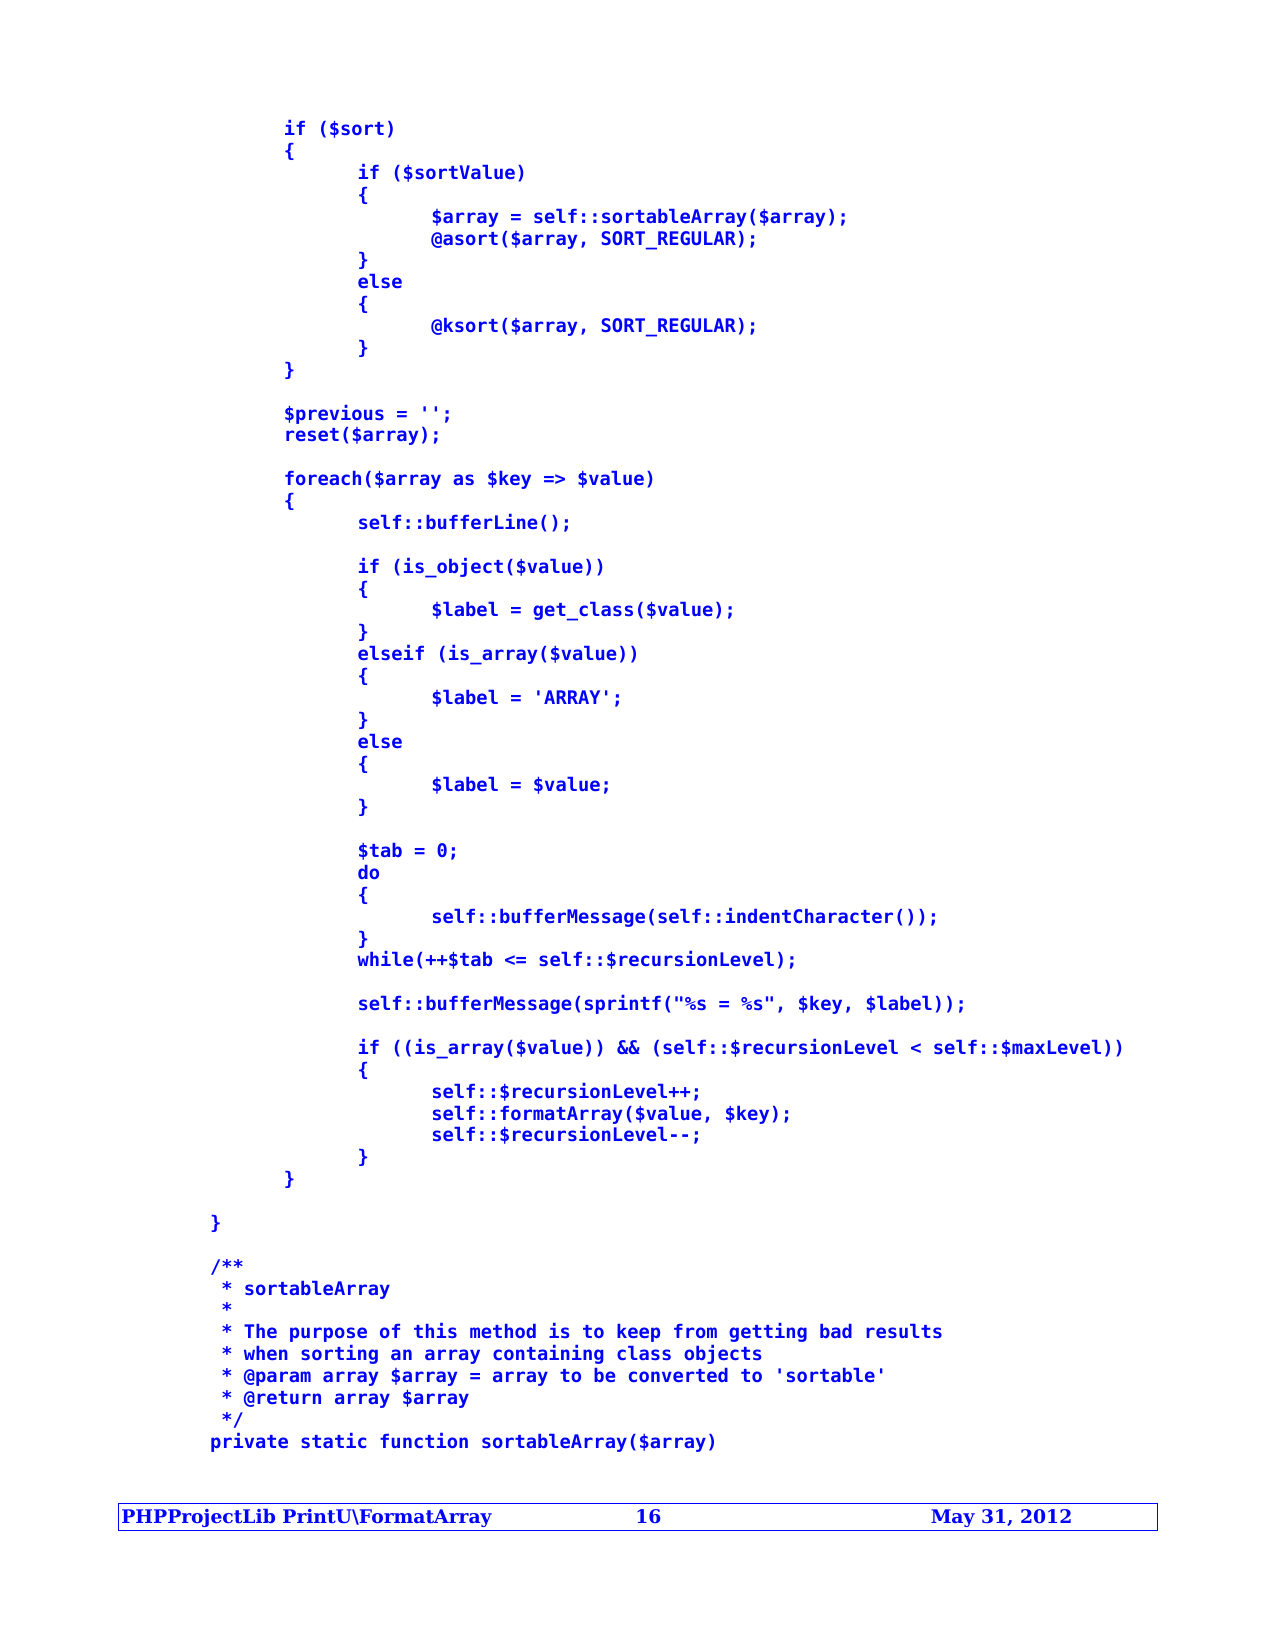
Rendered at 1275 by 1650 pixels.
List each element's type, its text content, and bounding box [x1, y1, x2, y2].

list { [136, 752, 1157, 774]
list { [136, 665, 1157, 687]
list * @param array $array = array to be converted to 'sortable' [136, 1365, 1157, 1387]
list { [136, 490, 1157, 512]
list } [136, 359, 1157, 381]
list self::bufferMessage(self::indentCharacter()); [136, 906, 1157, 927]
list $tab = 0; [136, 840, 1157, 862]
list else [136, 271, 1157, 293]
list do [136, 862, 1157, 884]
list self::formatArray($value, $key); [136, 1102, 1157, 1124]
list * @return array $array [136, 1387, 1157, 1409]
list $array = self::sortableArray($array); [136, 206, 1157, 227]
list self::bufferMessage(sprintf("%s = %s", $key, $label)); [136, 993, 1157, 1015]
list while(++$tab <= self::$recursionLevel); [136, 949, 1157, 971]
list * The purpose of this method is to keep from getting bad results [136, 1321, 1157, 1343]
list $previous = ''; [136, 402, 1157, 424]
list self::bufferLine(); [136, 512, 1157, 534]
list /** [136, 1256, 1157, 1277]
list { [136, 1059, 1157, 1081]
list if ($sortValue) [136, 162, 1157, 184]
list $label = $value; [136, 774, 1157, 796]
list } [136, 796, 1157, 818]
list else [136, 731, 1157, 752]
list $label = 'ARRAY'; [136, 687, 1157, 709]
list reset($array); [136, 424, 1157, 446]
list { [136, 293, 1157, 315]
list { [136, 140, 1157, 162]
list $label = get_class($value); [136, 599, 1157, 621]
list elseif (is_array($value)) [136, 643, 1157, 665]
list self::$recursionLevel--; [136, 1124, 1157, 1146]
list foreach($array as $key => $value) [136, 468, 1157, 490]
list * sortableArray [136, 1277, 1157, 1299]
list { [136, 884, 1157, 906]
list @ksort($array, SORT_REGULAR); [136, 315, 1157, 337]
list */ [136, 1409, 1157, 1431]
list * when sorting an array containing class objects [136, 1343, 1157, 1365]
list { [136, 184, 1157, 206]
list @asort($array, SORT_REGULAR); [136, 227, 1157, 249]
list if ($sort) [136, 118, 1157, 140]
list } [136, 709, 1157, 731]
list } [136, 337, 1157, 359]
list } [136, 621, 1157, 643]
list } [136, 1212, 1157, 1234]
list private static function sortableArray($array) [136, 1431, 1157, 1452]
list } [136, 1168, 1157, 1190]
list if (is_object($value)) [136, 556, 1157, 577]
list self::$recursionLevel++; [136, 1081, 1157, 1102]
list } [136, 1146, 1157, 1168]
list } [136, 249, 1157, 271]
list } [136, 927, 1157, 949]
list { [136, 577, 1157, 599]
list * [136, 1299, 1157, 1321]
list if ((is_array($value)) && (self::$recursionLevel < self::$maxLevel)) [136, 1037, 1157, 1059]
